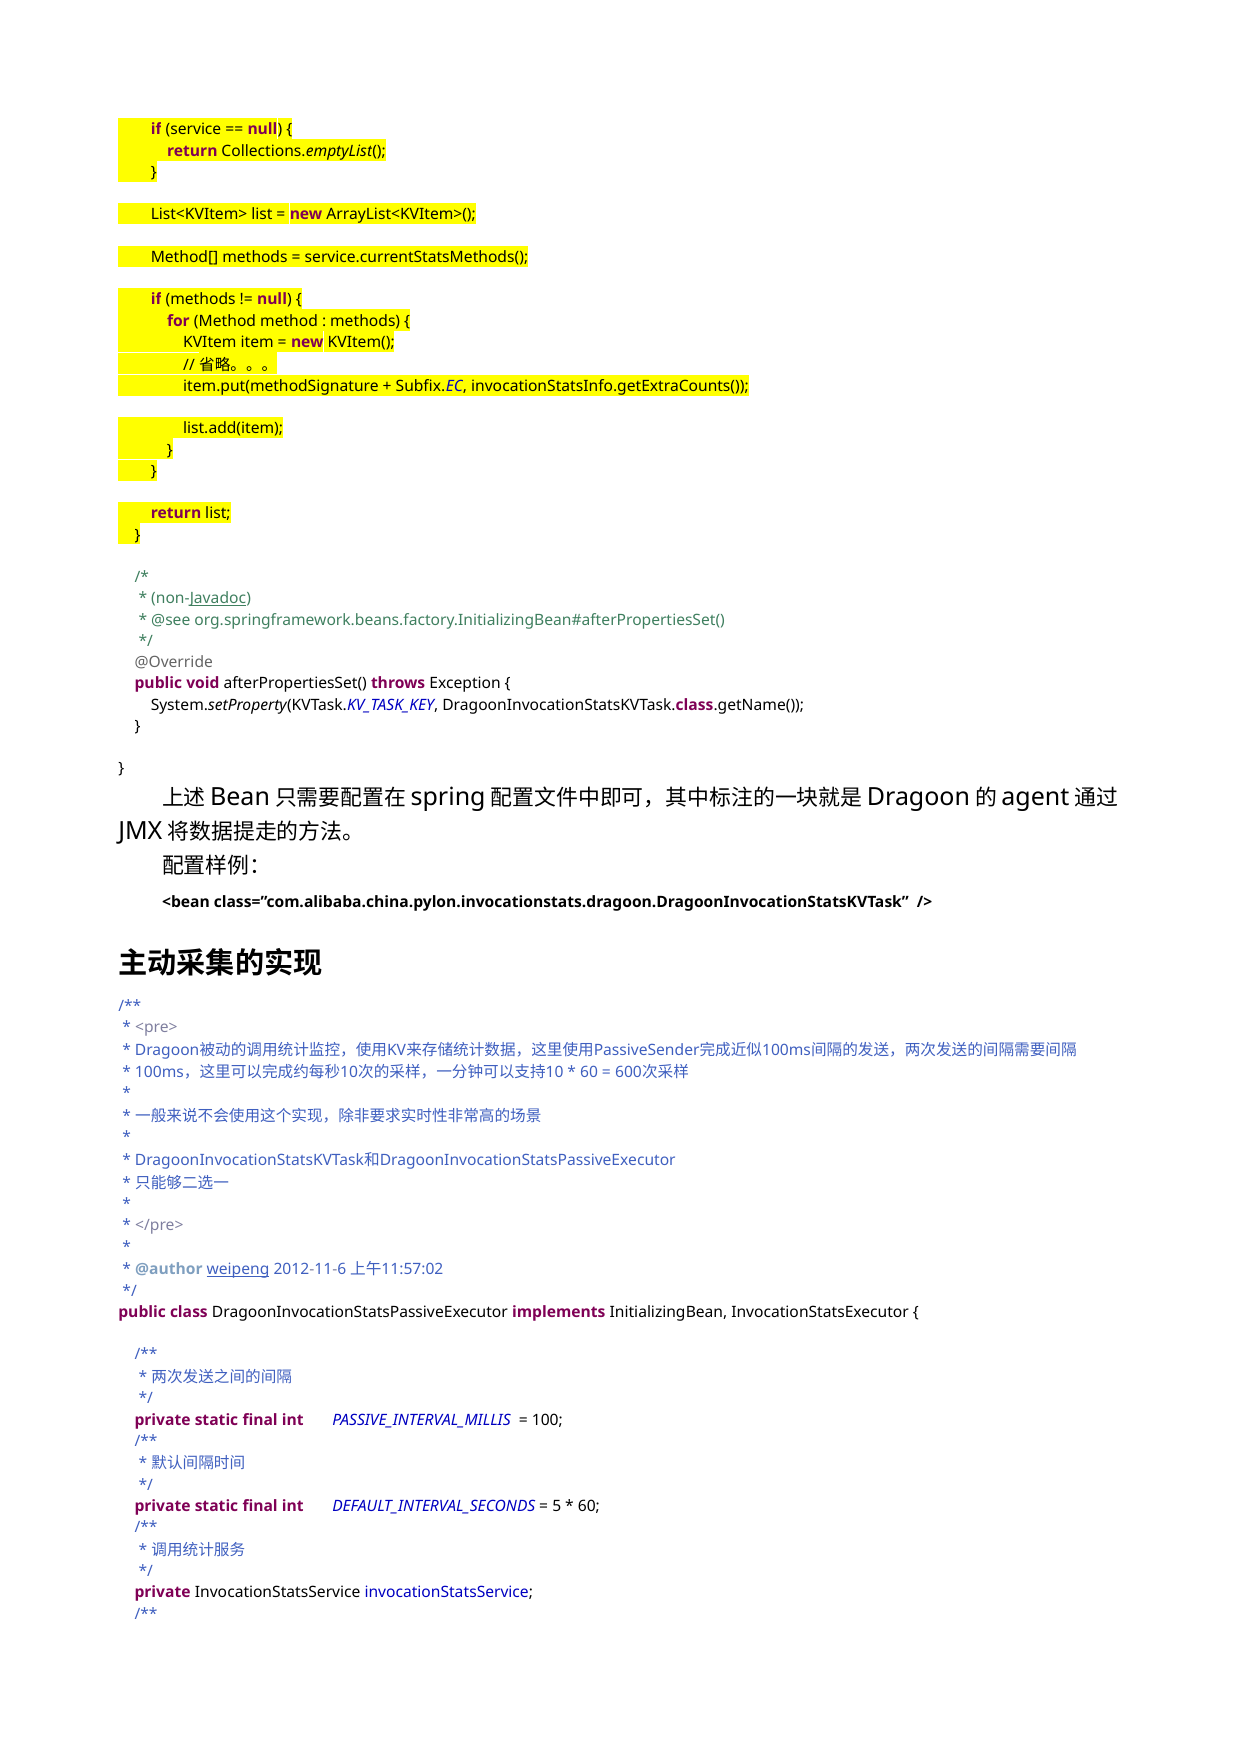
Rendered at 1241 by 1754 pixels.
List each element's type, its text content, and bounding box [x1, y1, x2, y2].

text if (service == null) { [118, 118, 1122, 139]
text 配置样例： [118, 846, 1122, 881]
text System.setProperty(KVTask.KV_TASK_KEY, DragoonInvocationStatsKVTask.class.getName()); [118, 693, 1122, 714]
text * <pre> [118, 1016, 1122, 1037]
text * 一般来说不会使用这个实现，除非要求实时性非常高的场景 [118, 1103, 1122, 1126]
text Method[] methods = service.currentStatsMethods(); [118, 246, 1122, 267]
text /** [118, 1602, 1122, 1624]
text * 调用统计服务 [118, 1537, 1122, 1560]
text * [118, 1126, 1122, 1147]
text return list; [118, 502, 1122, 523]
text return Collections.emptyList(); [118, 139, 1122, 161]
text item.put(methodSignature + Subfix.EC, invocationStatsInfo.getExtraCounts()); [118, 374, 1122, 396]
text * 只能够二选一 [118, 1170, 1122, 1193]
text } [118, 523, 1122, 544]
text for (Method method : methods) { [118, 309, 1122, 331]
text private static final int PASSIVE_INTERVAL_MILLIS = 100; [118, 1408, 1122, 1429]
text /* [118, 566, 1122, 587]
text } [118, 714, 1122, 736]
text */ [118, 1387, 1122, 1408]
text * </pre> [118, 1214, 1122, 1235]
text * Dragoon被动的调用统计监控，使用KV来存储统计数据，这里使用PassiveSender完成近似100ms间隔的发送，两次发送的间隔需要间隔 [118, 1037, 1122, 1059]
text /** [118, 1516, 1122, 1537]
text /** [118, 994, 1122, 1016]
text /** [118, 1343, 1122, 1364]
text * (non-Javadoc) [118, 587, 1122, 608]
text KVItem item = new KVItem(); [118, 331, 1122, 352]
text private static final int DEFAULT_INTERVAL_SECONDS = 5 * 60; [118, 1495, 1122, 1516]
text */ [118, 1560, 1122, 1581]
text */ [118, 629, 1122, 651]
subtitle 主动采集的实现 [118, 939, 1122, 982]
text * [118, 1193, 1122, 1214]
text List<KVItem> list = new ArrayList<KVItem>(); [118, 203, 1122, 224]
text } [118, 438, 1122, 459]
text * [118, 1082, 1122, 1103]
text * 100ms，这里可以完成约每秒10次的采样，一分钟可以支持10 * 60 = 600次采样 [118, 1059, 1122, 1082]
text } [118, 757, 1122, 778]
text if (methods != null) { [118, 288, 1122, 309]
text * @see org.springframework.beans.factory.InitializingBean#afterPropertiesSet() [118, 608, 1122, 629]
text */ [118, 1279, 1122, 1301]
text 上述Bean只需要配置在spring配置文件中即可，其中标注的一块就是Dragoon的agent通过JMX将数据提走的方法。 [118, 778, 1122, 846]
text * [118, 1235, 1122, 1257]
text } [118, 459, 1122, 481]
text list.add(item); [118, 417, 1122, 438]
text * @author weipeng 2012-11-6 上午11:57:02 [118, 1257, 1122, 1279]
text <bean class=”com.alibaba.china.pylon.invocationstats.dragoon.DragoonInvocationStatsKVTask” /> [118, 881, 1122, 914]
text } [118, 161, 1122, 182]
text * DragoonInvocationStatsKVTask和DragoonInvocationStatsPassiveExecutor [118, 1147, 1122, 1170]
text // 省略。。。 [118, 352, 1122, 374]
text /** [118, 1429, 1122, 1451]
text * 两次发送之间的间隔 [118, 1364, 1122, 1387]
text public void afterPropertiesSet() throws Exception { [118, 672, 1122, 693]
text */ [118, 1473, 1122, 1495]
text public class DragoonInvocationStatsPassiveExecutor implements InitializingBean, InvocationStatsExecutor { [118, 1301, 1122, 1322]
text @Override [118, 651, 1122, 672]
text private InvocationStatsService invocationStatsService; [118, 1581, 1122, 1602]
text * 默认间隔时间 [118, 1451, 1122, 1473]
